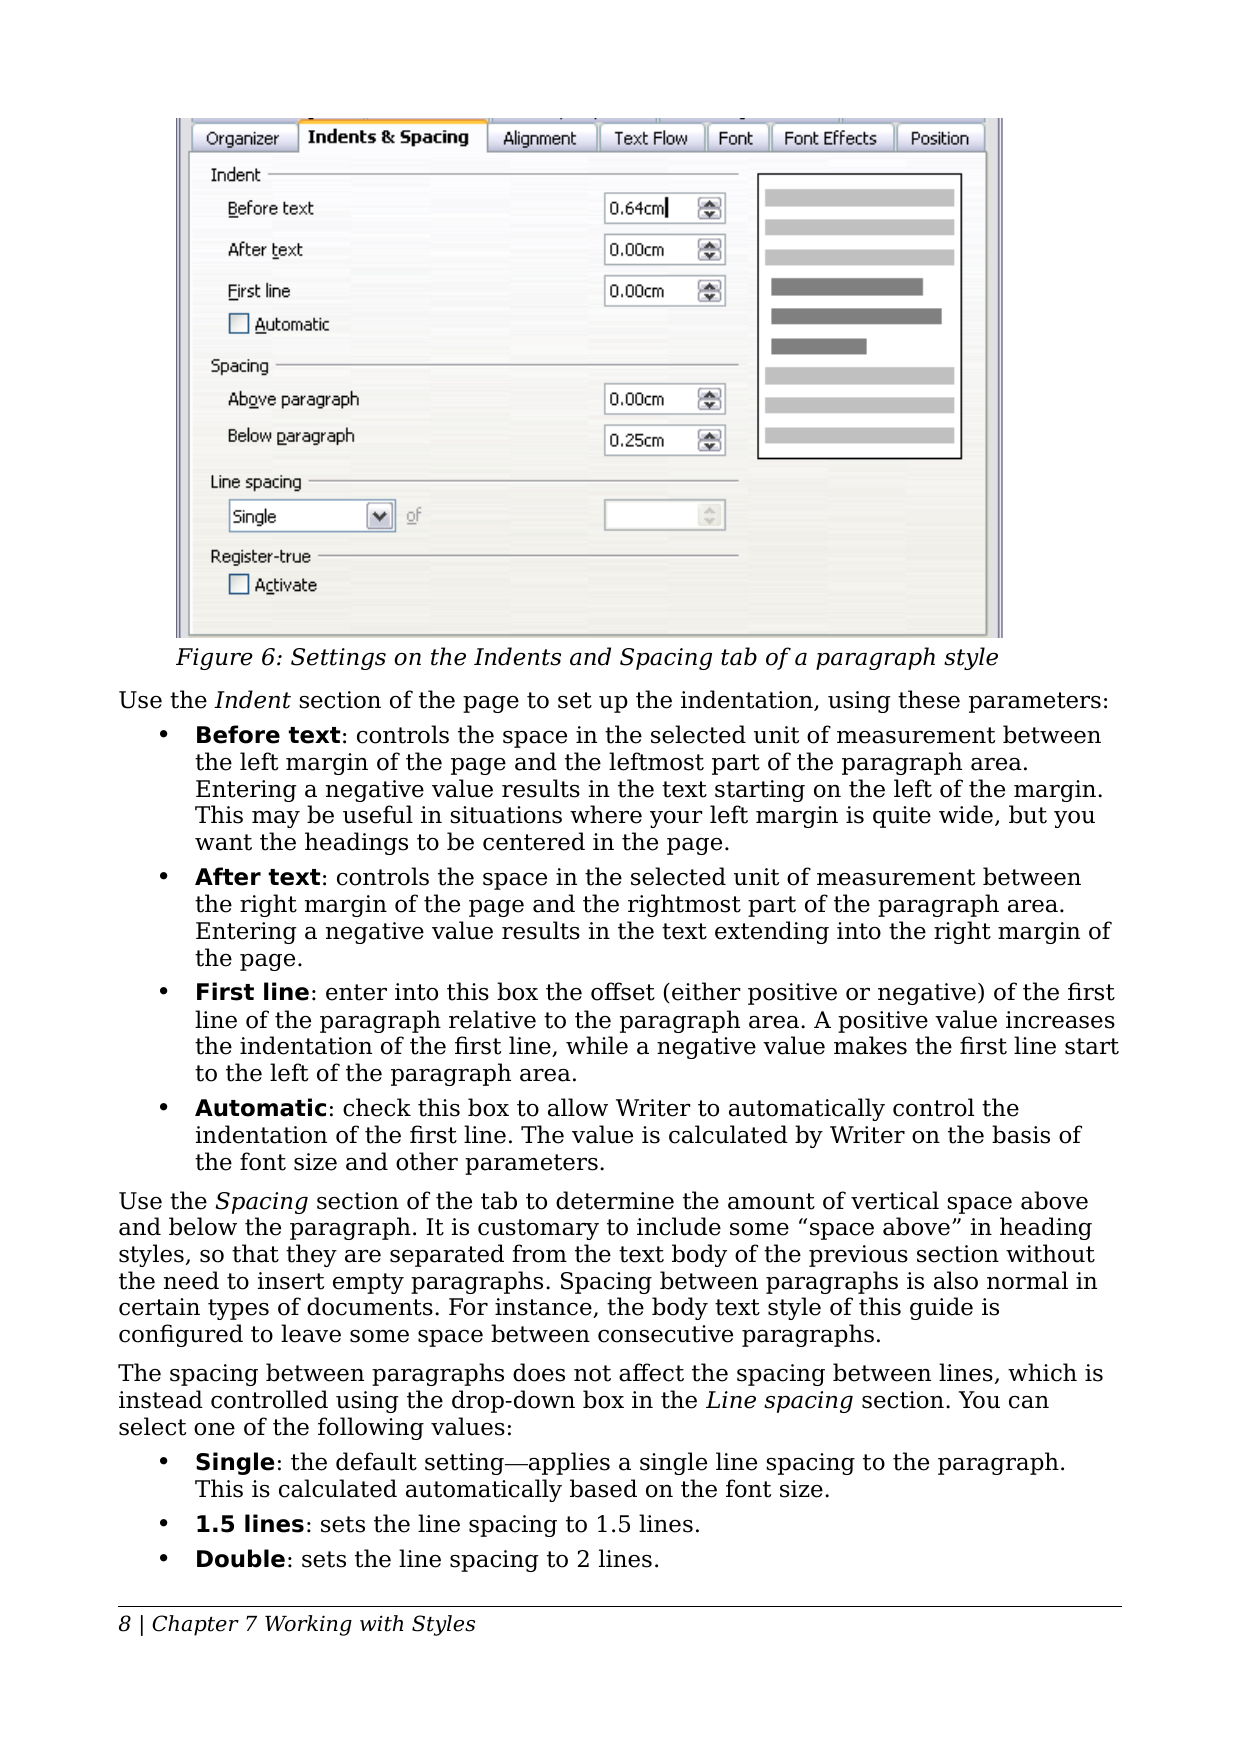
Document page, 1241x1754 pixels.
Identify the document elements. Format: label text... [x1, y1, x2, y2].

list First line: enter into this box the offset (either positive or negative) of the first line of the paragraph relative to the paragraph area. A positive value increases the indentation of the first line, while a negative value makes the first line start to the left of the paragraph area. [156, 978, 1122, 1087]
list 1.5 lines: sets the line spacing to 1.5 lines. [156, 1509, 1122, 1538]
picture [176, 118, 1003, 638]
list Single: the default setting—applies a single line spacing to the paragraph. This is calculated automatically based on the font size. [156, 1447, 1122, 1503]
list The spacing between paragraphs does not affect the spacing between lines, which is instead controlled using the drop-down box in the Line spacing section. You can select one of the following values: [118, 1360, 1122, 1440]
list Double: sets the line spacing to 2 lines. [156, 1544, 1122, 1573]
text Use the Spacing section of the tab to determine the amount of vertical space above and below the paragraph. It is customary to include some “space above” in heading styles, so that they are separated from the text body of the previous section without the need to insert empty paragraphs. Spacing between paragraphs is also normal in certain types of documents. For instance, the body text style of this guide is configured to leave some space between consecutive paragraphs. [118, 1188, 1122, 1348]
list After text: controls the space in the selected unit of measurement between the right margin of the page and the rightmost part of the paragraph area. Entering a negative value results in the text extending into the right margin of the page. [156, 862, 1122, 971]
list Automatic: check this box to allow Writer to automatically control the indentation of the first line. The value is calculated by Writer on the basis of the font size and other parameters. [156, 1093, 1122, 1176]
list Use the Indent section of the page to set up the indentation, using these parameters: [118, 687, 1122, 714]
list Before text: controls the space in the selected unit of measurement between the left margin of the page and the leftmost part of the paragraph area. Entering a negative value results in the text starting on the left of the margin. This may be useful in situations where your left margin is quite wide, but you want the headings to be centered in the page. [156, 720, 1122, 856]
text Figure 6: Settings on the Indents and Spacing tab of a paragraph style [176, 644, 1064, 671]
